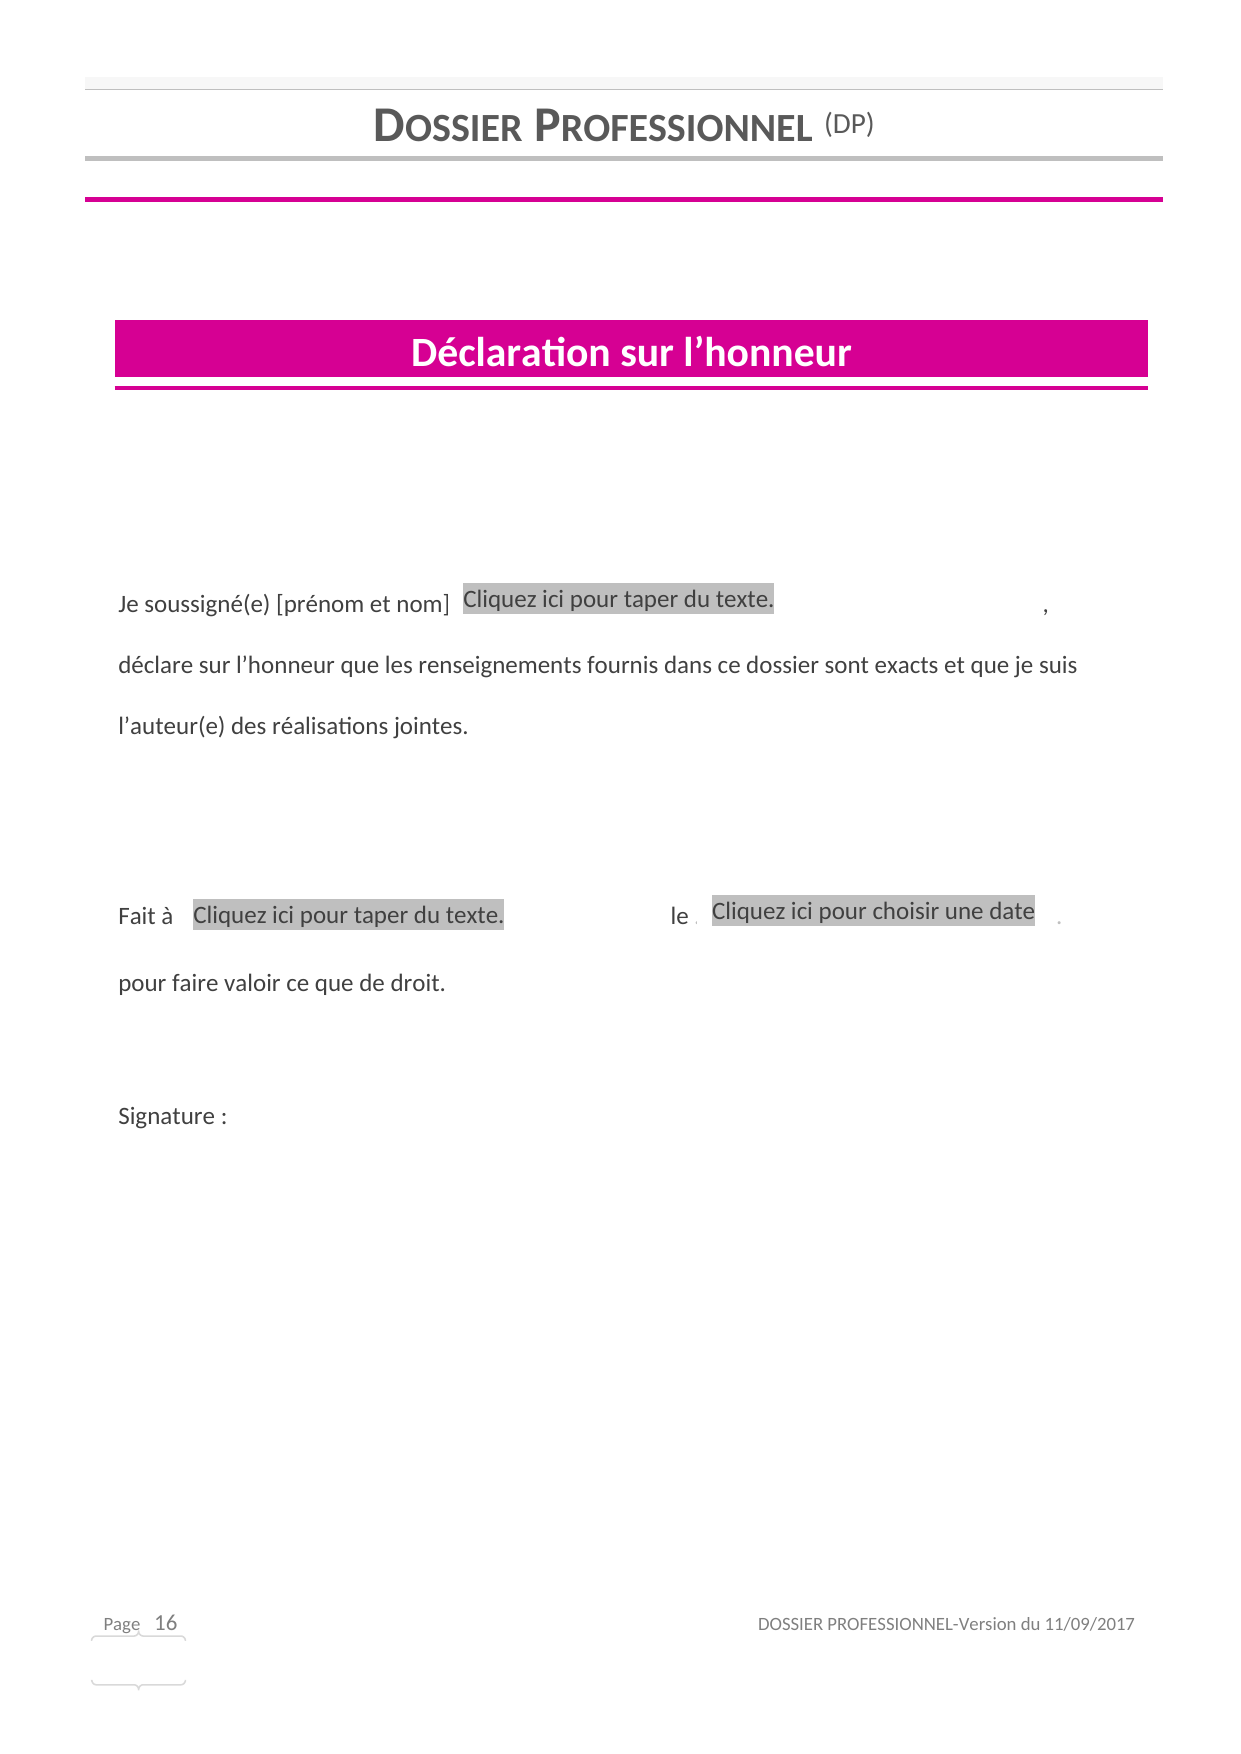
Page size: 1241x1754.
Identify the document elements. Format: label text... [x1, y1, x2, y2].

text Cliquez ici pour taper du texte. [193, 899, 649, 930]
table_cell [115, 377, 1148, 386]
text Cliquez ici pour taper du texte. [463, 583, 1027, 614]
text Je soussigné(e) [prénom et nom] , [118, 588, 448, 618]
text Fait à le [118, 900, 178, 931]
text Fait à le [1056, 900, 1122, 931]
text Signature : [118, 1100, 1122, 1131]
table_cell [115, 390, 1148, 445]
table_header Déclaration sur l’honneur [115, 320, 1148, 377]
text Fait à le [664, 900, 697, 931]
text Je soussigné(e) [prénom et nom] , [1042, 588, 1122, 618]
text déclare sur l’honneur que les renseignements fournis dans ce dossier sont exacts et que je suis l’auteur(e) des réalisations jointes. [118, 649, 1122, 740]
text pour faire valoir ce que de droit. [118, 967, 1122, 997]
text Cliquez ici pour choisir une date [712, 895, 1041, 926]
